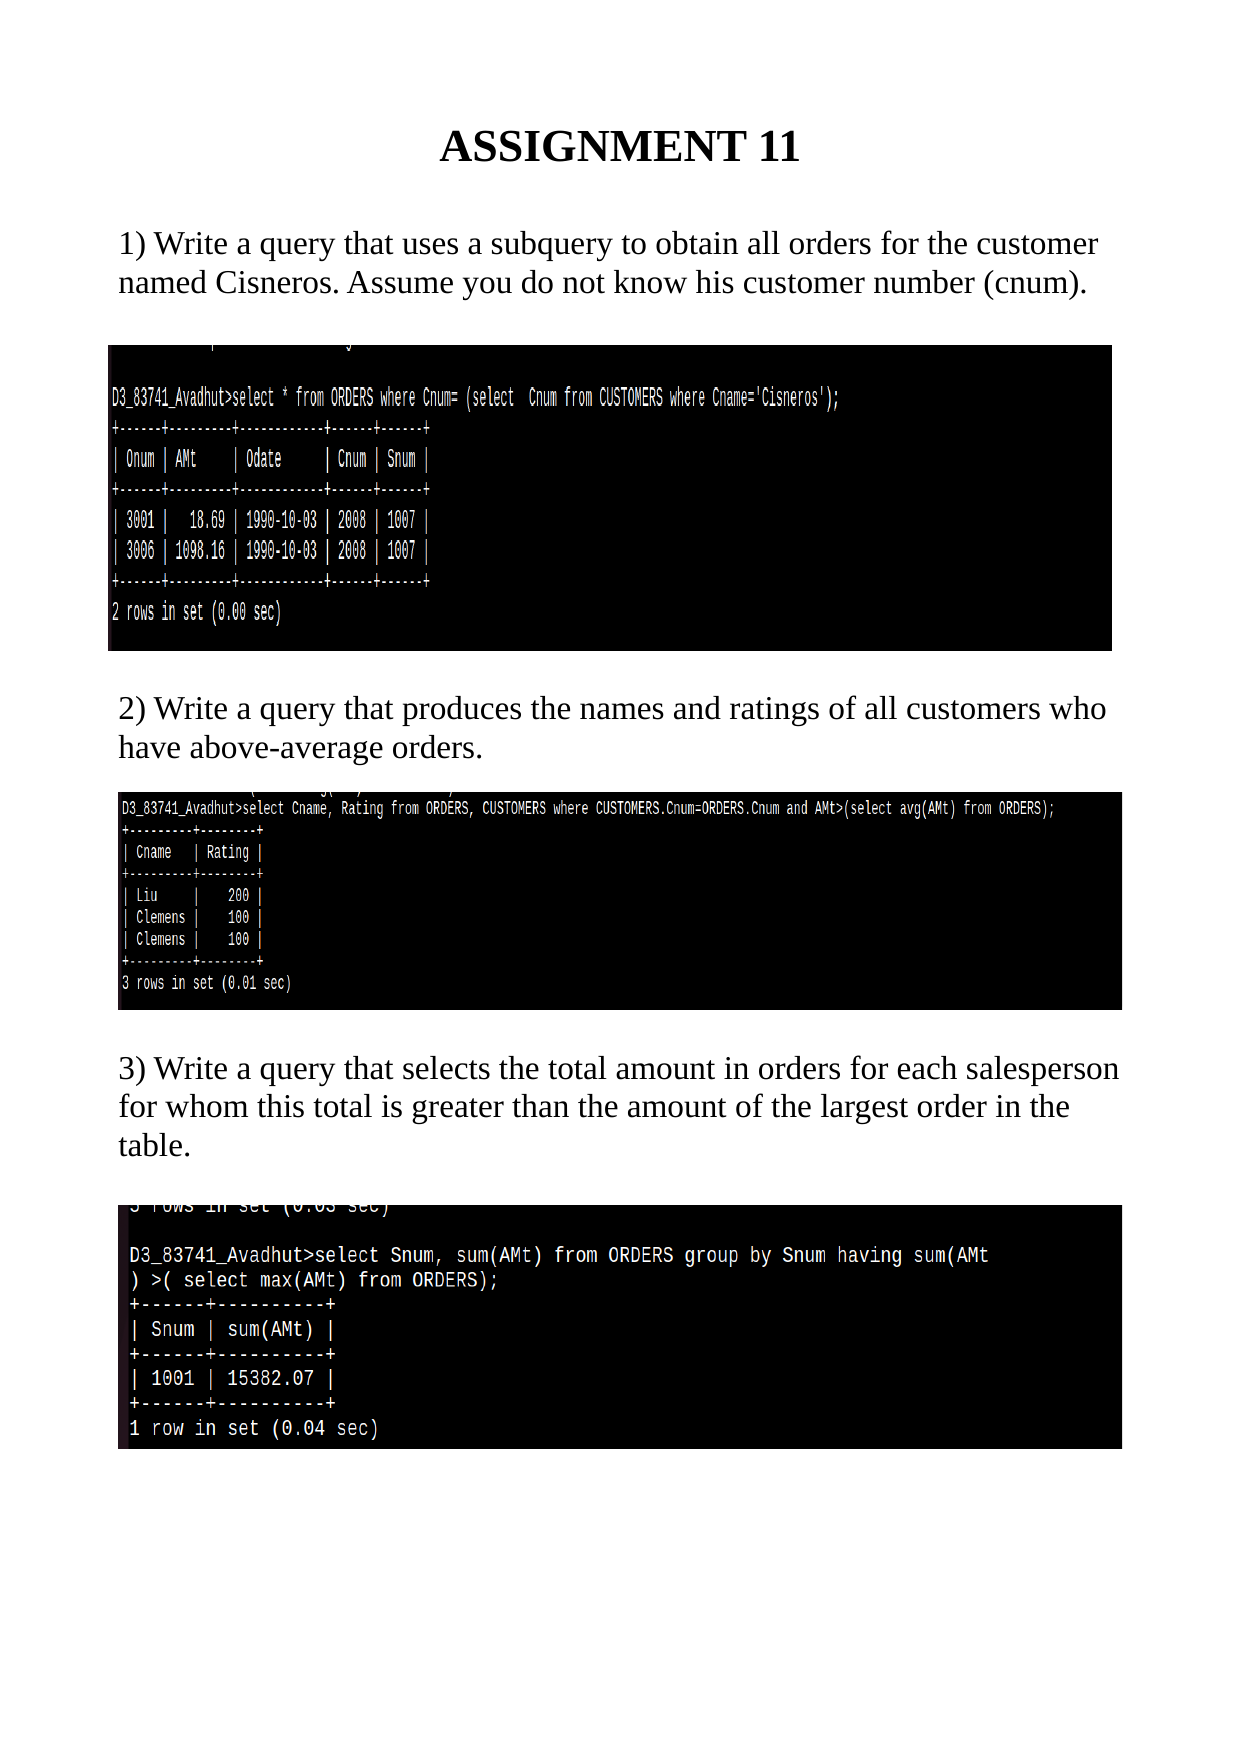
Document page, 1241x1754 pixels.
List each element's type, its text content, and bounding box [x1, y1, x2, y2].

text 1) Write a query that uses a subquery to obtain all orders for the customer named Cisneros. Assume you do not know his customer number (cnum). [118, 223, 1122, 300]
text ASSIGNMENT 11 [118, 118, 1122, 171]
text 2) Write a query that produces the names and ratings of all customers who have above-average orders. [118, 688, 1122, 765]
picture [118, 1205, 1123, 1449]
picture [118, 792, 1123, 1010]
picture [108, 345, 1112, 651]
text 3) Write a query that selects the total amount in orders for each salesperson for whom this total is greater than the amount of the largest order in the table. [118, 1048, 1122, 1163]
